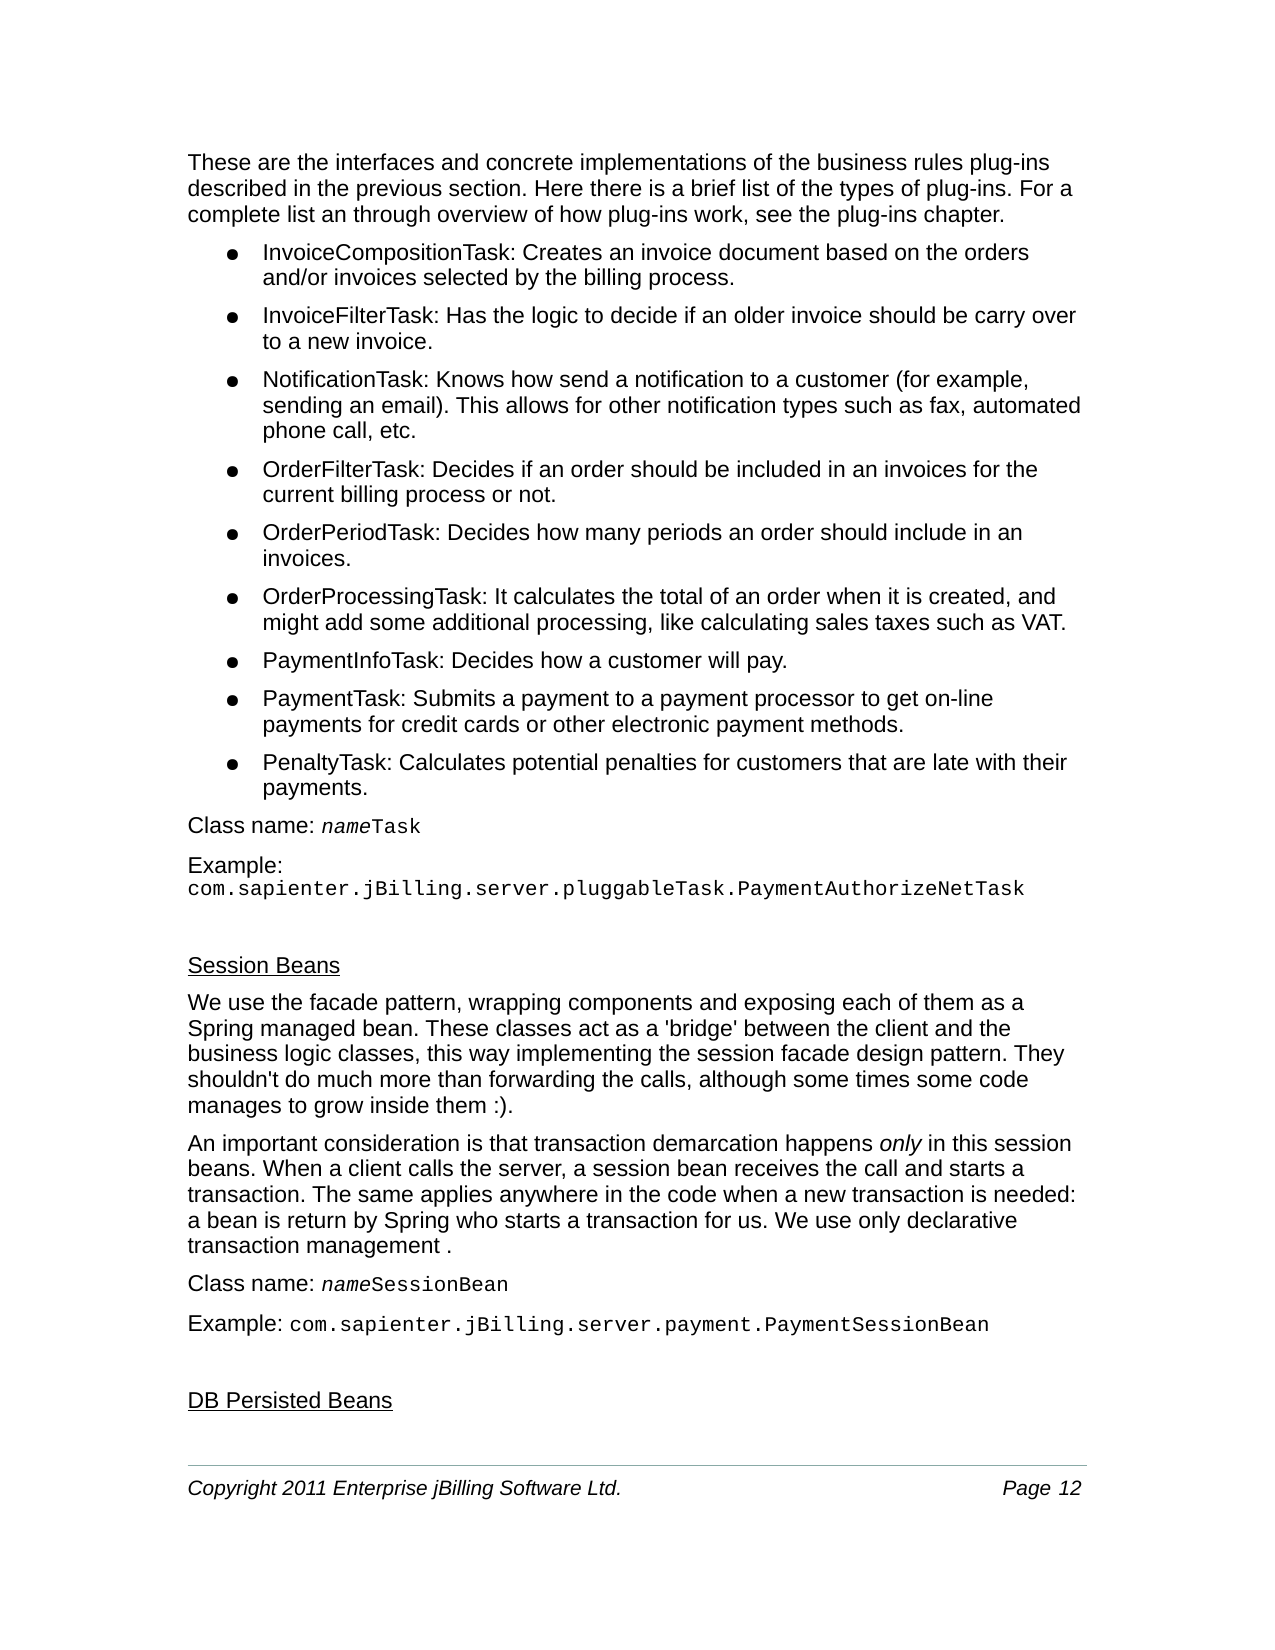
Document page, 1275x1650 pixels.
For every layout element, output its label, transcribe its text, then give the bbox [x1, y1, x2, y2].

text An important consideration is that transaction demarcation happens only in this session beans. When a client calls the server, a session bean receives the call and starts a transaction. The same applies anywhere in the code when a new transaction is needed: a bean is return by Spring who starts a transaction for us. We use only declarative transaction management . [187, 1131, 1087, 1259]
text We use the facade pattern, wrapping components and exposing each of them as a Spring managed bean. These classes act as a 'bridge' between the client and the business logic classes, this way implementing the session facade design pattern. They shouldn't do much more than forwarding the calls, although some times some code manages to grow inside them :). [187, 990, 1087, 1118]
list NotificationTask: Knows how send a notification to a customer (for example, sending an email). This allows for other notification types such as fax, automated phone call, etc. [225, 367, 1087, 444]
text DB Persisted Beans [187, 1387, 1087, 1413]
text Example: com.sapienter.jBilling.server.payment.PaymentSessionBean [187, 1311, 1087, 1338]
list PaymentInfoTask: Decides how a customer will pay. [225, 647, 1087, 673]
text Example: com.sapienter.jBilling.server.pluggableTask.PaymentAuthorizeNetTask [187, 853, 1087, 902]
list InvoiceFilterTask: Has the logic to decide if an older invoice should be carry over to a new invoice. [225, 303, 1087, 354]
text Class name: nameTask [187, 813, 1087, 840]
list OrderFilterTask: Decides if an order should be included in an invoices for the current billing process or not. [225, 456, 1087, 507]
list PenaltyTask: Calculates potential penalties for customers that are late with their payments. [225, 749, 1087, 801]
list PaymentTask: Submits a payment to a payment processor to get on-line payments for credit cards or other electronic payment methods. [225, 686, 1087, 737]
list OrderProcessingTask: It calculates the total of an order when it is created, and might add some additional processing, like calculating sales taxes such as VAT. [225, 584, 1087, 635]
list OrderPeriodTask: Decides how many periods an order should include in an invoices. [225, 520, 1087, 571]
text Session Beans [187, 952, 1087, 978]
list InvoiceCompositionTask: Creates an invoice document based on the orders and/or invoices selected by the billing process. [225, 239, 1087, 291]
text Class name: nameSessionBean [187, 1271, 1087, 1298]
text These are the interfaces and concrete implementations of the business rules plug-ins described in the previous section. Here there is a brief list of the types of plug-ins. For a complete list an through overview of how plug-ins work, see the plug-ins chapter. [187, 150, 1087, 227]
